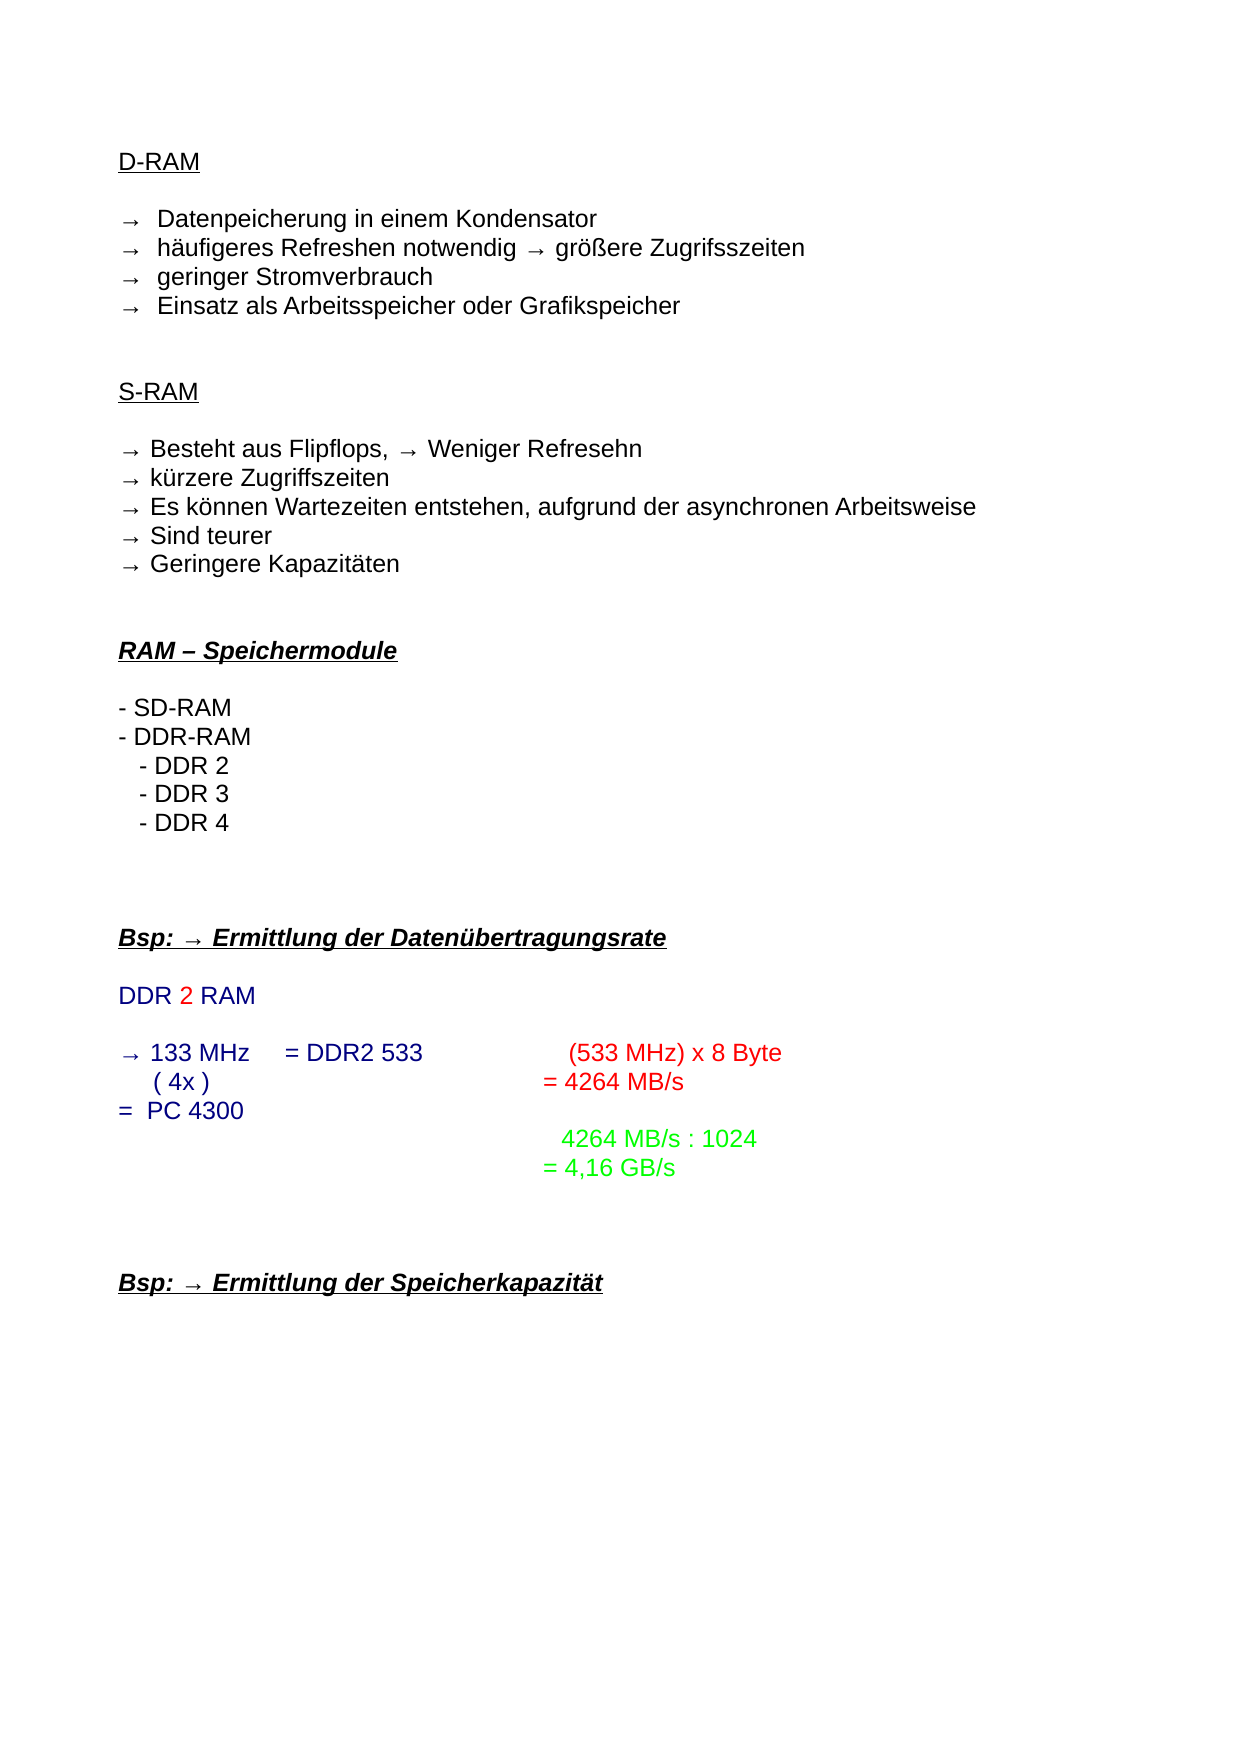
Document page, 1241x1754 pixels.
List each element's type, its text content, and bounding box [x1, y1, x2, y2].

text → Geringere Kapazitäten [118, 549, 1122, 578]
text ( 4x ) = 4264 MB/s [118, 1067, 1122, 1096]
text - DDR 3 [118, 779, 1122, 808]
text Bsp: → Ermittlung der Datenübertragungsrate [118, 923, 1122, 952]
text D-RAM [118, 147, 1122, 176]
text - DDR 4 [118, 808, 1122, 837]
text → geringer Stromverbrauch [118, 262, 1122, 291]
text → Sind teurer [118, 521, 1122, 549]
text = PC 4300 [118, 1096, 1122, 1124]
text = 4,16 GB/s [118, 1153, 1122, 1182]
text RAM – Speichermodule [118, 636, 1122, 664]
text → 133 MHz = DDR2 533 (533 MHz) x 8 Byte [118, 1038, 1122, 1067]
text DDR 2 RAM [118, 981, 1122, 1009]
text → Besteht aus Flipflops, → Weniger Refresehn [118, 434, 1122, 463]
text → Einsatz als Arbeitsspeicher oder Grafikspeicher [118, 291, 1122, 319]
text → Datenpeicherung in einem Kondensator [118, 204, 1122, 233]
text S-RAM [118, 377, 1122, 406]
text Bsp: → Ermittlung der Speicherkapazität [118, 1268, 1122, 1297]
text 4264 MB/s : 1024 [118, 1124, 1122, 1153]
text - DDR-RAM [118, 722, 1122, 751]
text → kürzere Zugriffszeiten [118, 463, 1122, 492]
text → häufigeres Refreshen notwendig → größere Zugrifsszeiten [118, 233, 1122, 262]
text - DDR 2 [118, 751, 1122, 779]
text - SD-RAM [118, 693, 1122, 722]
text → Es können Wartezeiten entstehen, aufgrund der asynchronen Arbeitsweise [118, 492, 1122, 521]
